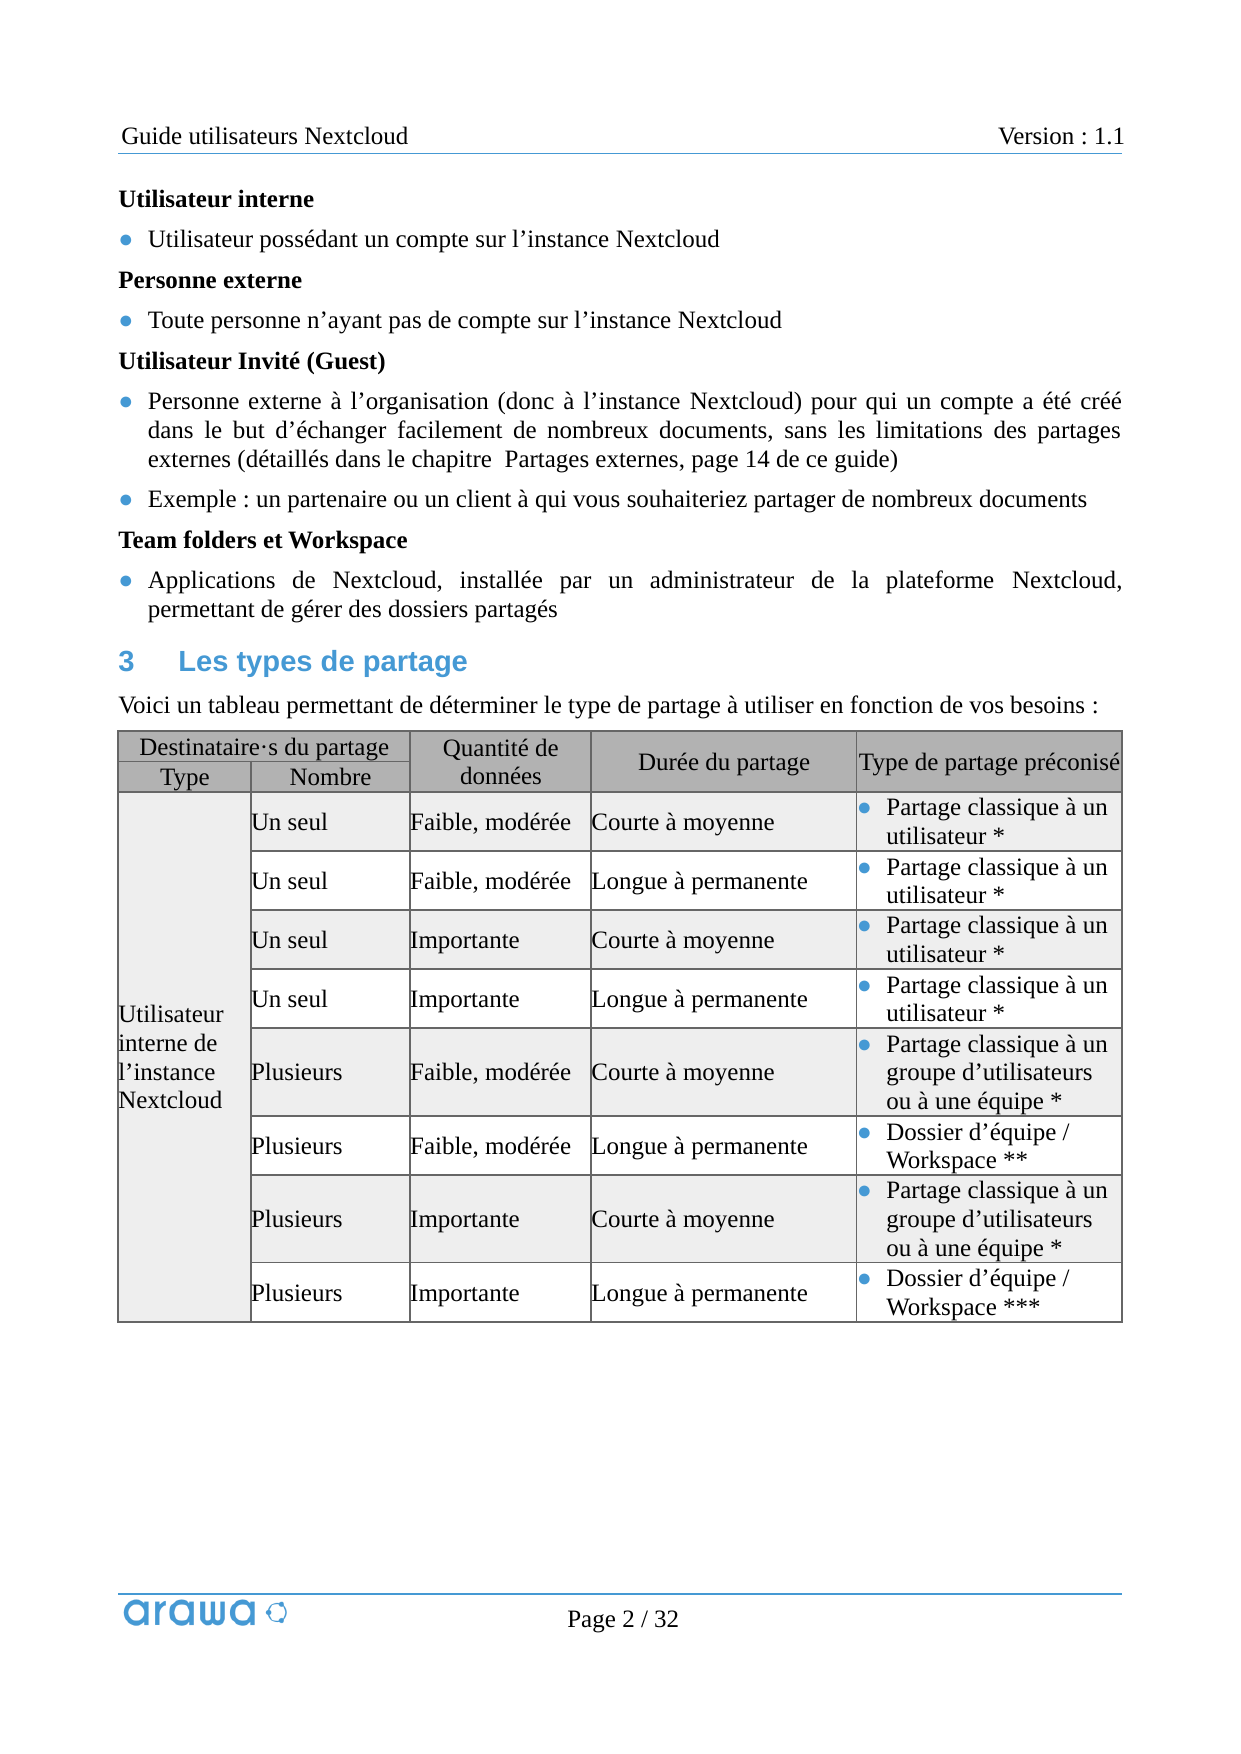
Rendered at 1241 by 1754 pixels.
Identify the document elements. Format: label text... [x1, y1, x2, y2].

table_cell Partage classique à un utilisateur * [857, 793, 1121, 850]
table_cell Importante [411, 1263, 590, 1321]
table_header Destinataire·s du partage [119, 732, 409, 761]
text Voici un tableau permettant de déterminer le type de partage à utiliser en fonction de vos besoins : [118, 690, 1122, 718]
table_cell Partage classique à un utilisateur * [857, 970, 1121, 1027]
table_cell Importante [411, 911, 590, 968]
table_cell Longue à permanente [592, 1263, 856, 1321]
list Applications de Nextcloud, installée par un administrateur de la plateforme Nextcloud, permettant de gérer des dossiers partagés [118, 565, 1122, 623]
table_cell Un seul [252, 793, 409, 850]
table_cell Partage classique à un utilisateur * [857, 852, 1121, 909]
list Utilisateur possédant un compte sur l’instance Nextcloud [118, 224, 1122, 253]
table_cell Longue à permanente [592, 1117, 856, 1174]
list Exemple : un partenaire ou un client à qui vous souhaiteriez partager de nombreux documents [118, 484, 1122, 513]
table_header Durée du partage [592, 732, 856, 791]
table_cell Dossier d’équipe / Workspace *** [857, 1263, 1121, 1321]
table_cell Un seul [252, 911, 409, 968]
table_cell Courte à moyenne [592, 911, 856, 968]
text Utilisateur interne [118, 184, 1122, 212]
table_cell Partage classique à un groupe d’utilisateurs ou à une équipe * [857, 1176, 1121, 1262]
table_cell Plusieurs [252, 1117, 409, 1174]
table_cell Longue à permanente [592, 852, 856, 909]
table_cell Un seul [252, 852, 409, 909]
table_cell Courte à moyenne [592, 793, 856, 850]
table_cell Courte à moyenne [592, 1176, 856, 1262]
table_cell Plusieurs [252, 1263, 409, 1321]
list Toute personne n’ayant pas de compte sur l’instance Nextcloud [118, 305, 1122, 334]
table_cell Utilisateur interne de l’instance Nextcloud [119, 793, 250, 1321]
table_cell Importante [411, 970, 590, 1027]
table_cell Longue à permanente [592, 970, 856, 1027]
table_cell Partage classique à un groupe d’utilisateurs ou à une équipe * [857, 1029, 1121, 1115]
subtitle Les types de partage [118, 644, 1122, 677]
table_cell Plusieurs [252, 1176, 409, 1262]
list Personne externe à l’organisation (donc à l’instance Nextcloud) pour qui un compte a été créé dans le but d’échanger facilement de nombreux documents, sans les limitations des partages externes (détaillés dans le chapitre Partages externes, page 14 de ce guide) [118, 386, 1122, 473]
text Utilisateur Invité (Guest) [118, 346, 1122, 374]
text Team folders et Workspace [118, 525, 1122, 554]
table_cell Faible, modérée [411, 852, 590, 909]
table_header Type de partage préconisé [857, 732, 1121, 791]
table_cell Faible, modérée [411, 793, 590, 850]
table_cell Dossier d’équipe / Workspace ** [857, 1117, 1121, 1174]
picture [121, 1597, 290, 1628]
table_cell Courte à moyenne [592, 1029, 856, 1115]
table_cell Nombre [252, 762, 409, 791]
table_cell Partage classique à un utilisateur * [857, 911, 1121, 968]
table_cell Type [119, 762, 250, 791]
table_cell Plusieurs [252, 1029, 409, 1115]
table_cell Faible, modérée [411, 1029, 590, 1115]
text Personne externe [118, 265, 1122, 293]
table_cell Importante [411, 1176, 590, 1262]
table_cell Faible, modérée [411, 1117, 590, 1174]
table_header Quantité de données [411, 732, 590, 791]
table_cell Un seul [252, 970, 409, 1027]
